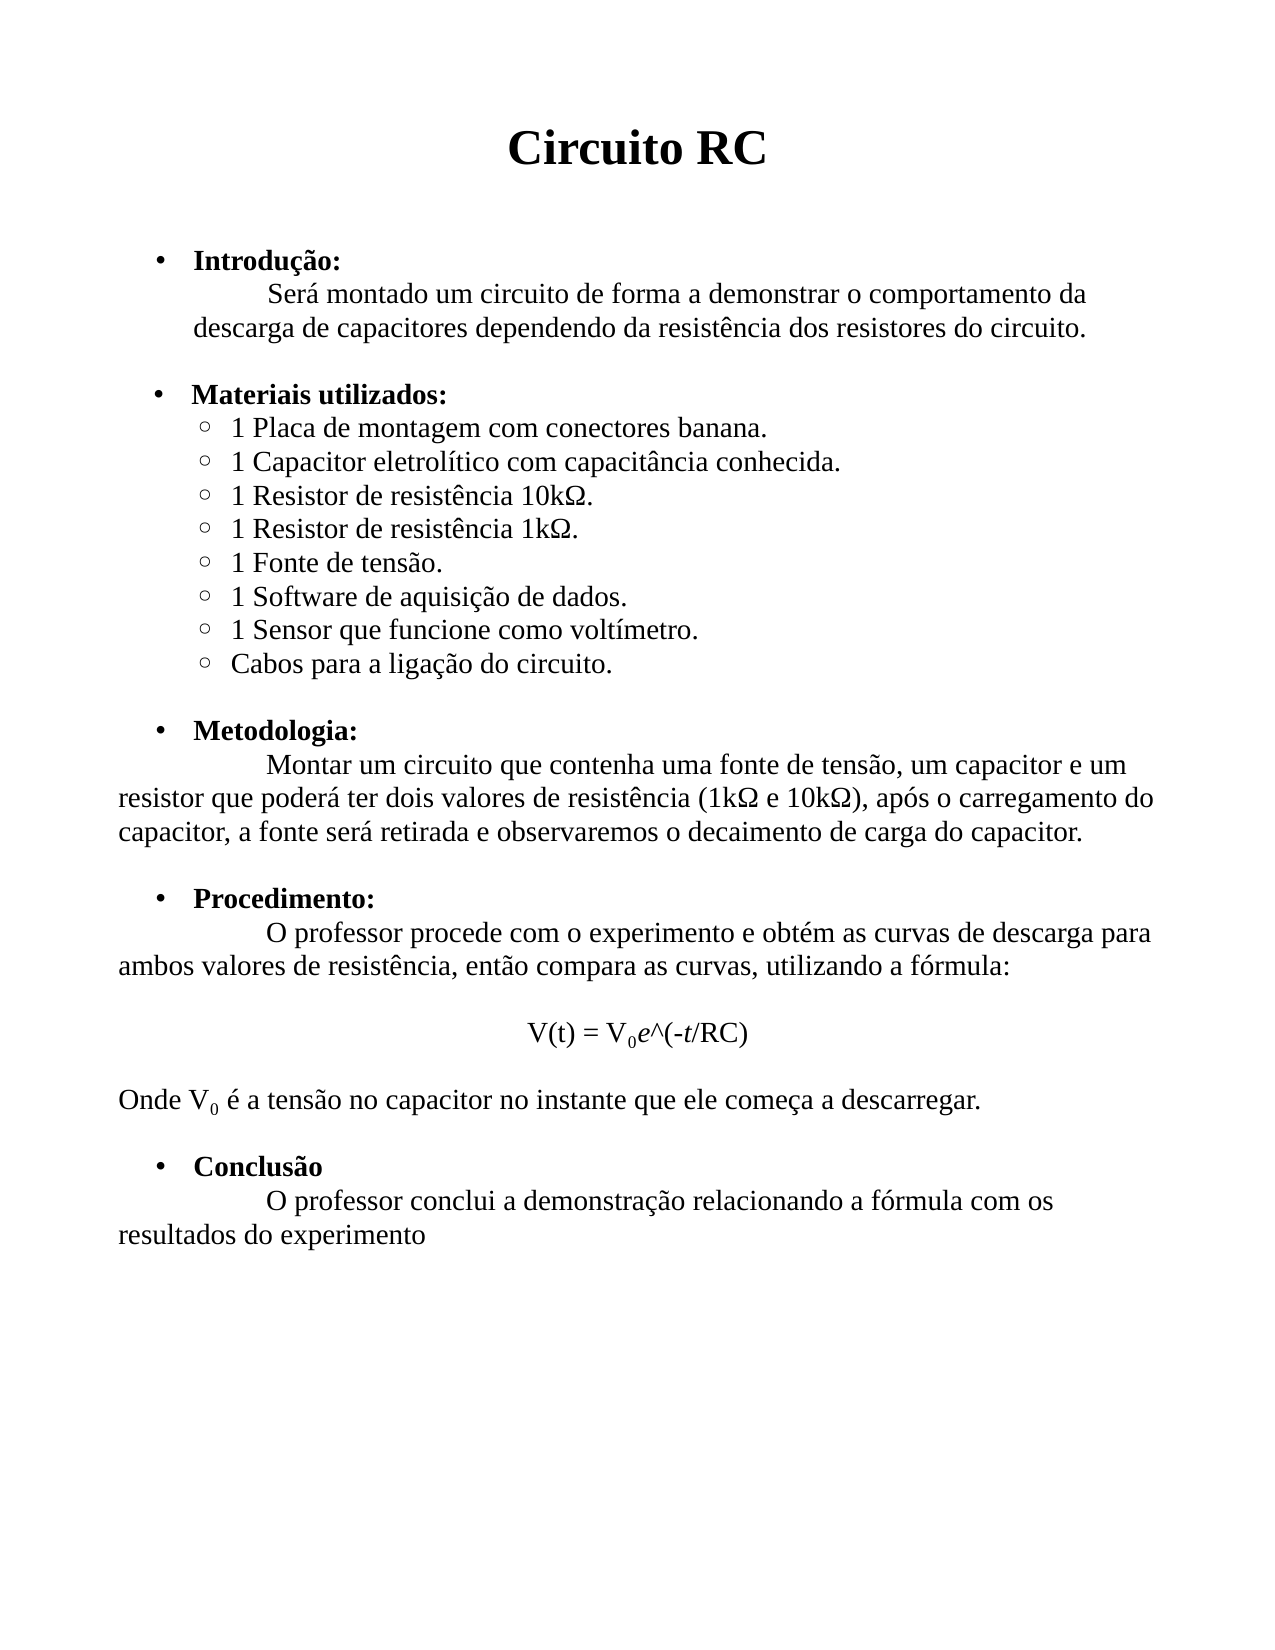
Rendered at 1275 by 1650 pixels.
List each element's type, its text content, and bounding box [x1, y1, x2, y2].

text Onde V₀ é a tensão no capacitor no instante que ele começa a descarregar. [118, 1082, 1157, 1116]
list 1 Resistor de resistência 1kΩ. [193, 512, 1157, 545]
text Circuito RC [118, 118, 1157, 176]
list Conclusão [156, 1149, 1157, 1183]
text O professor procede com o experimento e obtém as curvas de descarga para ambos valores de resistência, então compara as curvas, utilizando a fórmula: [118, 915, 1157, 982]
list Materiais utilizados: [153, 377, 1157, 411]
list Procedimento: [156, 881, 1157, 915]
text Montar um circuito que contenha uma fonte de tensão, um capacitor e um resistor que poderá ter dois valores de resistência (1kΩ e 10kΩ), após o carregamento do capacitor, a fonte será retirada e observaremos o decaimento de carga do capacitor. [118, 747, 1157, 848]
list 1 Capacitor eletrolítico com capacitância conhecida. [193, 444, 1157, 478]
list 1 Sensor que funcione como voltímetro. [193, 612, 1157, 646]
list Cabos para a ligação do circuito. [193, 646, 1157, 680]
list Introdução: [156, 243, 1157, 276]
list Será montado um circuito de forma a demonstrar o comportamento da descarga de capacitores dependendo da resistência dos resistores do circuito. [156, 276, 1157, 343]
list 1 Fonte de tensão. [193, 545, 1157, 579]
list Metodologia: [156, 713, 1157, 747]
text V(t) = V₀e^(-t/RC) [118, 1015, 1157, 1082]
list 1 Resistor de resistência 10kΩ. [193, 478, 1157, 512]
list 1 Software de aquisição de dados. [193, 579, 1157, 612]
list 1 Placa de montagem com conectores banana. [193, 411, 1157, 444]
text O professor conclui a demonstração relacionando a fórmula com os resultados do experimento [118, 1183, 1157, 1250]
